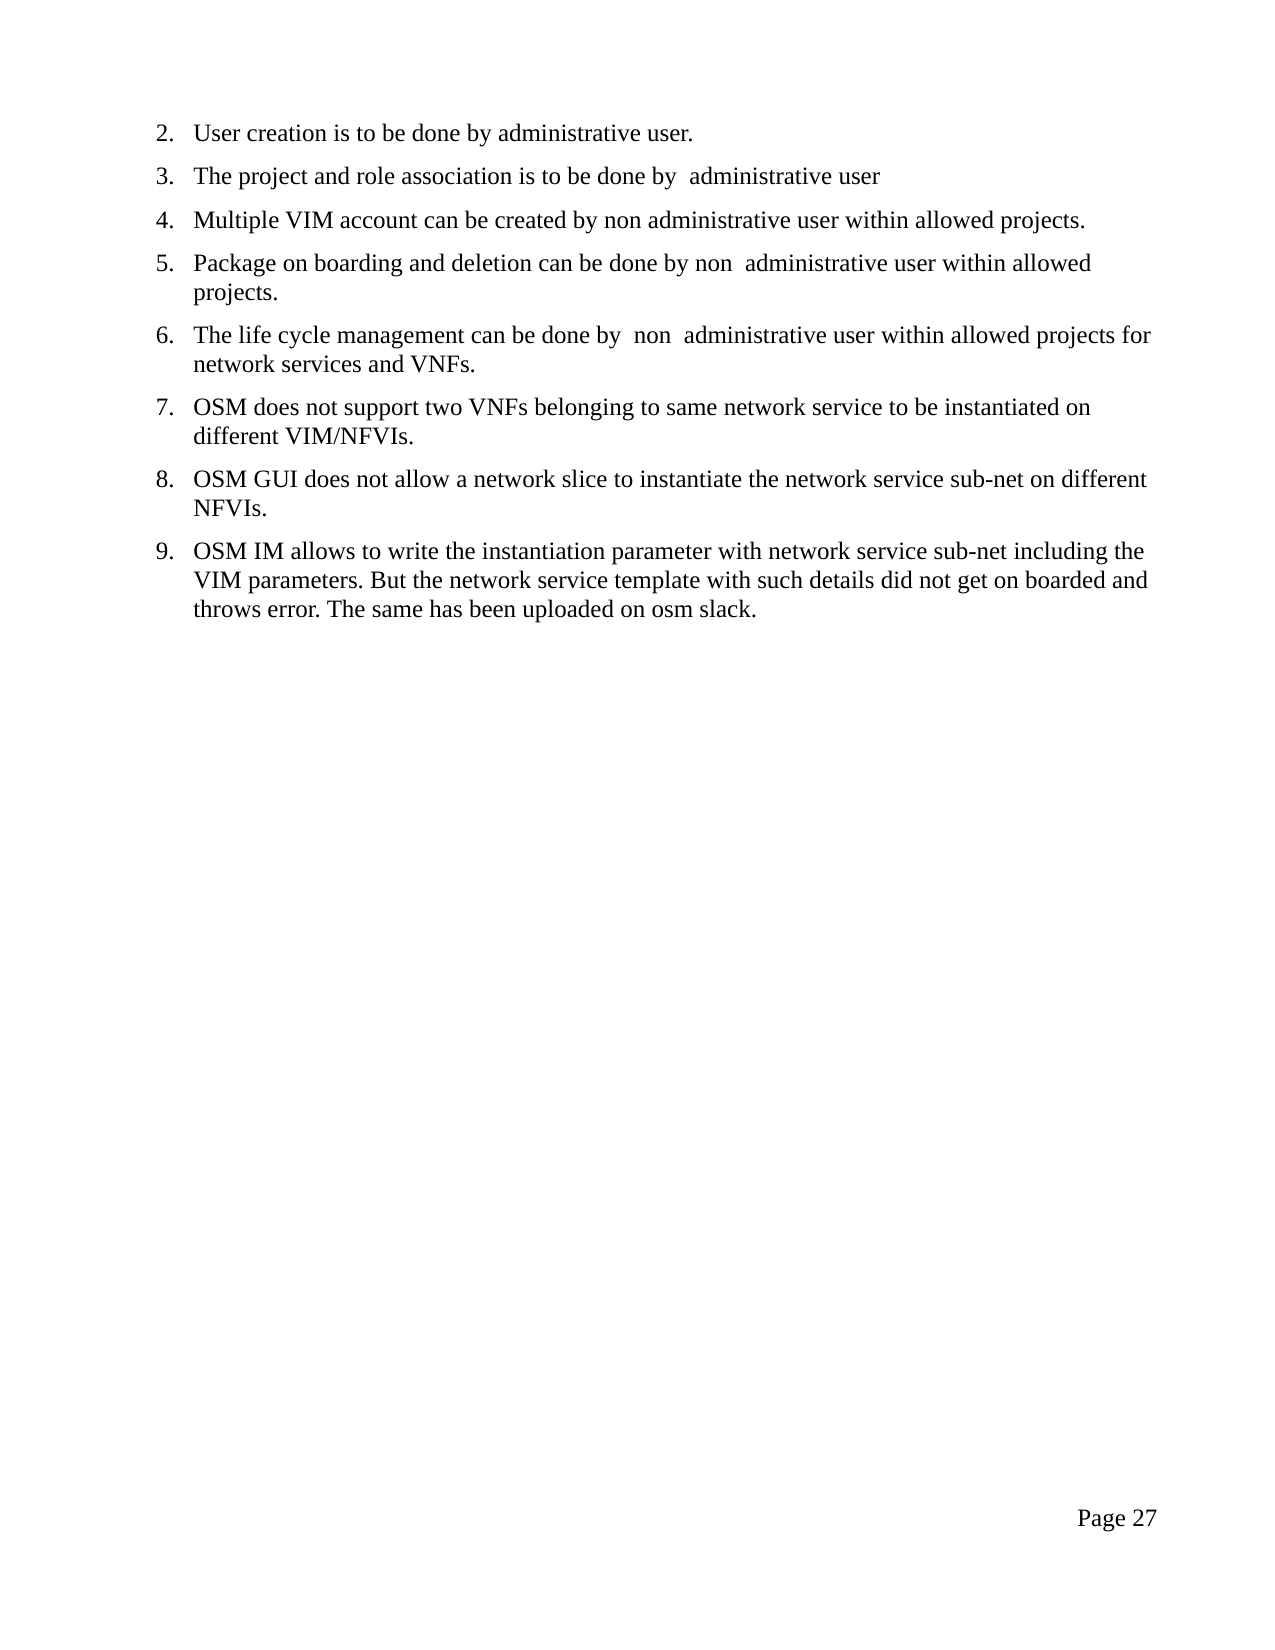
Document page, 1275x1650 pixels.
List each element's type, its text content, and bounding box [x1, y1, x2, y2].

list OSM GUI does not allow a network slice to instantiate the network service sub-net on different NFVIs. [156, 464, 1157, 522]
list OSM IM allows to write the instantiation parameter with network service sub-net including the VIM parameters. But the network service template with such details did not get on boarded and throws error. The same has been uploaded on osm slack. [156, 536, 1157, 623]
list The life cycle management can be done by non administrative user within allowed projects for network services and VNFs. [156, 320, 1157, 378]
list User creation is to be done by administrative user. [156, 118, 1157, 147]
list Multiple VIM account can be created by non administrative user within allowed projects. [156, 205, 1157, 233]
list Package on boarding and deletion can be done by non administrative user within allowed projects. [156, 248, 1157, 306]
list The project and role association is to be done by administrative user [156, 161, 1157, 190]
list OSM does not support two VNFs belonging to same network service to be instantiated on different VIM/NFVIs. [156, 392, 1157, 450]
